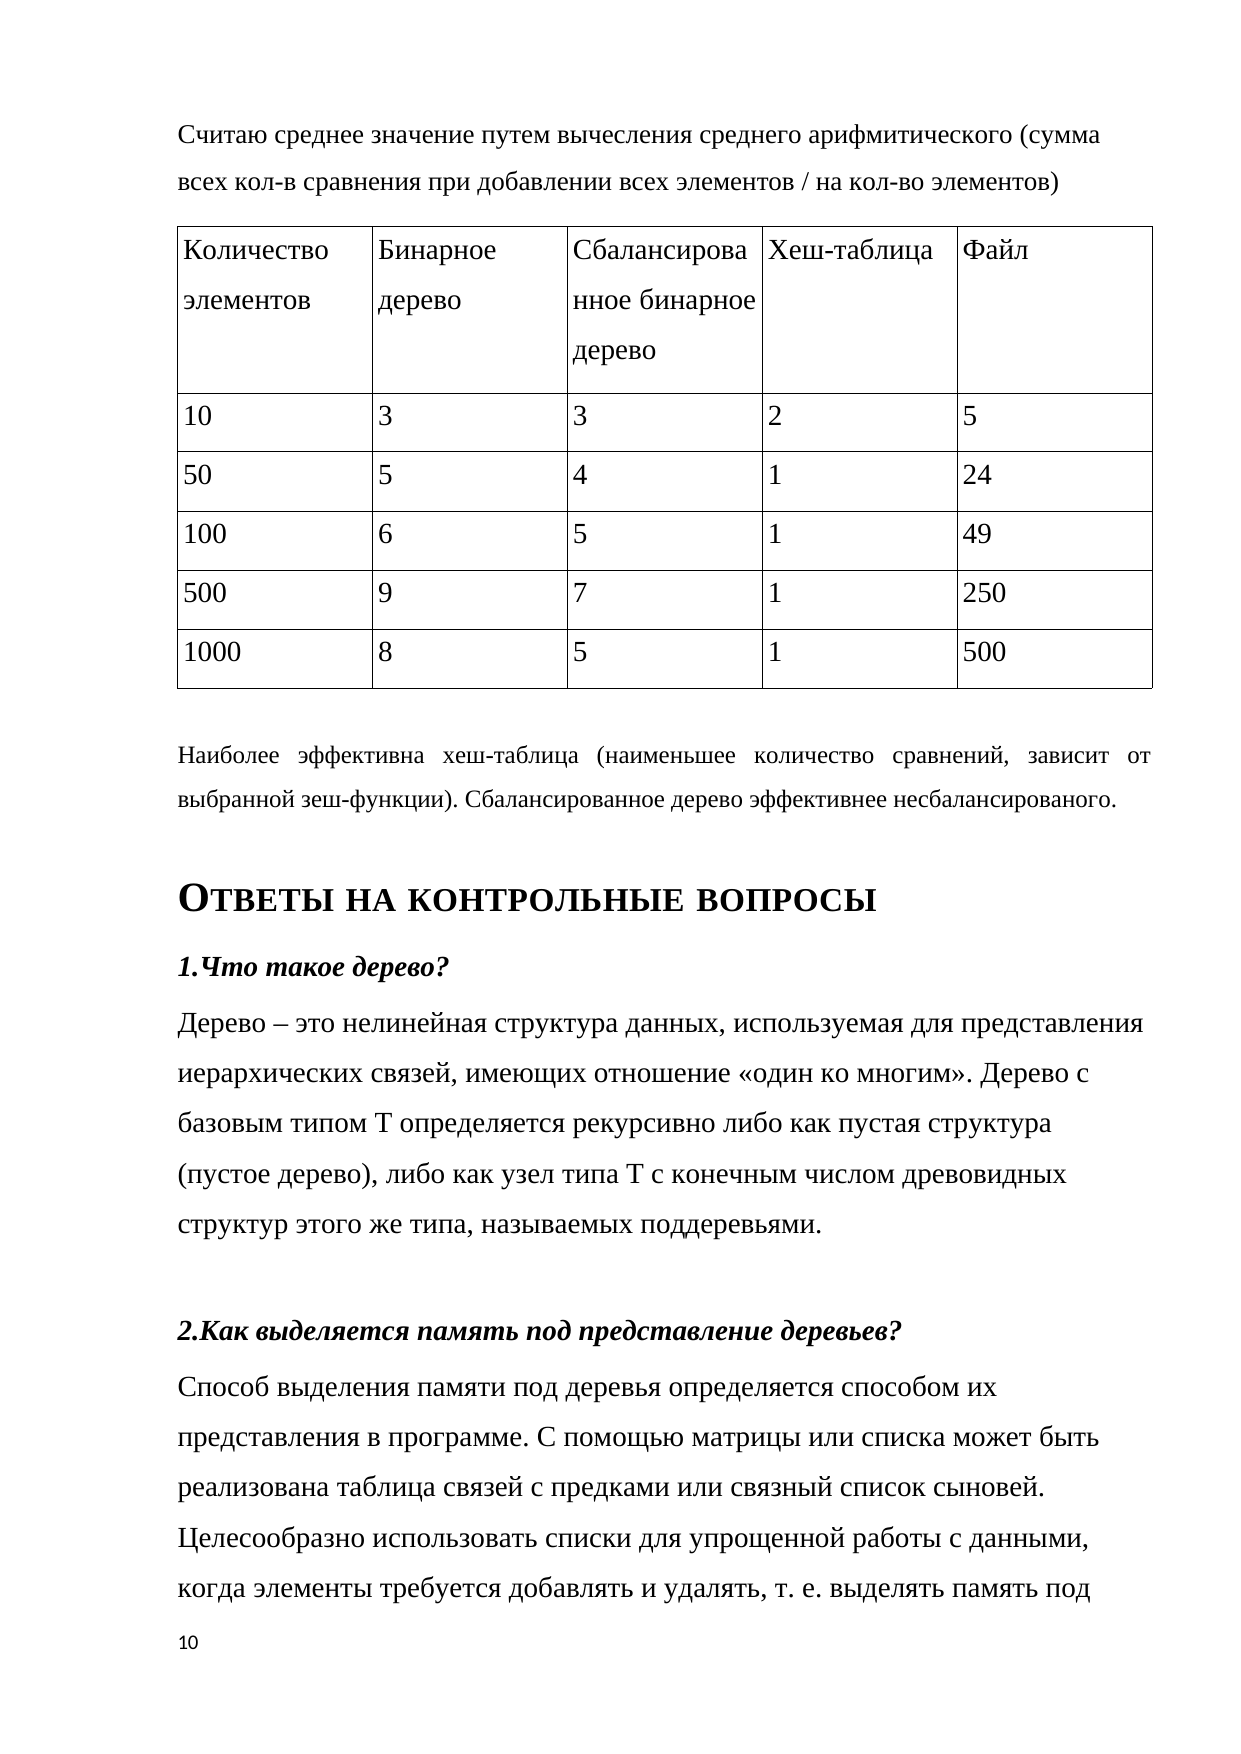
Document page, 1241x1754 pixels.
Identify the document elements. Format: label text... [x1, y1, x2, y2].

table_cell 49 [958, 512, 1152, 569]
table_header Сбалансированное бинарное дерево [568, 227, 762, 392]
table_cell 500 [178, 571, 372, 629]
table_cell 24 [958, 452, 1152, 511]
table_cell 6 [373, 512, 567, 569]
table_cell 1 [763, 571, 957, 629]
text Наиболее эффективна хеш-таблица (наименьшее количество сравнений, зависит от выбранной зеш-функции). Сбалансированное дерево эффективнее несбалансированого. [177, 741, 1152, 812]
table_cell 1000 [178, 630, 372, 688]
table_cell 8 [373, 630, 567, 688]
table_cell 3 [373, 394, 567, 451]
table_cell 500 [958, 630, 1152, 688]
text 1.Что такое дерево? [177, 949, 1152, 982]
table_cell 1 [763, 452, 957, 511]
table_cell 50 [178, 452, 372, 511]
table_cell 100 [178, 512, 372, 569]
table_cell 5 [958, 394, 1152, 451]
text 2.Как выделяется память под представление деревьев? [177, 1313, 1152, 1346]
table_cell 5 [568, 512, 762, 569]
table_cell 250 [958, 571, 1152, 629]
text Считаю среднее значение путем вычесления среднего арифмитического (сумма всех кол-в сравнения при добавлении всех элементов / на кол-во элементов) [177, 118, 1152, 196]
table_cell 5 [373, 452, 567, 511]
table_cell 5 [568, 630, 762, 688]
table_cell 3 [568, 394, 762, 451]
table_header Хеш-таблица [763, 227, 957, 392]
table_cell 4 [568, 452, 762, 511]
table_cell 2 [763, 394, 957, 451]
table_header Бинарное дерево [373, 227, 567, 392]
table_cell 1 [763, 630, 957, 688]
table_cell 10 [178, 394, 372, 451]
text Способ выделения памяти под деревья определяется способом их представления в программе. C помощью матрицы или списка может быть реализована таблица связей с предками или связный список сыновей. Целесообразно использовать списки для упрощенной работы с данными, когда элементы требуется добавлять и удалять, т. е. выделять память под [177, 1369, 1152, 1604]
text Дерево – это нелинейная структура данных, используемая для представления иерархических связей, имеющих отношение «один ко многим». Дерево с базовым типом Т определяется рекурсивно либо как пустая структура (пустое дерево), либо как узел типа Т с конечным числом древовидных структур этого же типа, называемых поддеревьями. [177, 1005, 1152, 1290]
table_cell 9 [373, 571, 567, 629]
subtitle Ответы на контрольные вопросы [177, 873, 1152, 921]
table_header Файл [958, 227, 1152, 392]
table_header Количество элементов [178, 227, 372, 392]
table_cell 1 [763, 512, 957, 569]
table_cell 7 [568, 571, 762, 629]
